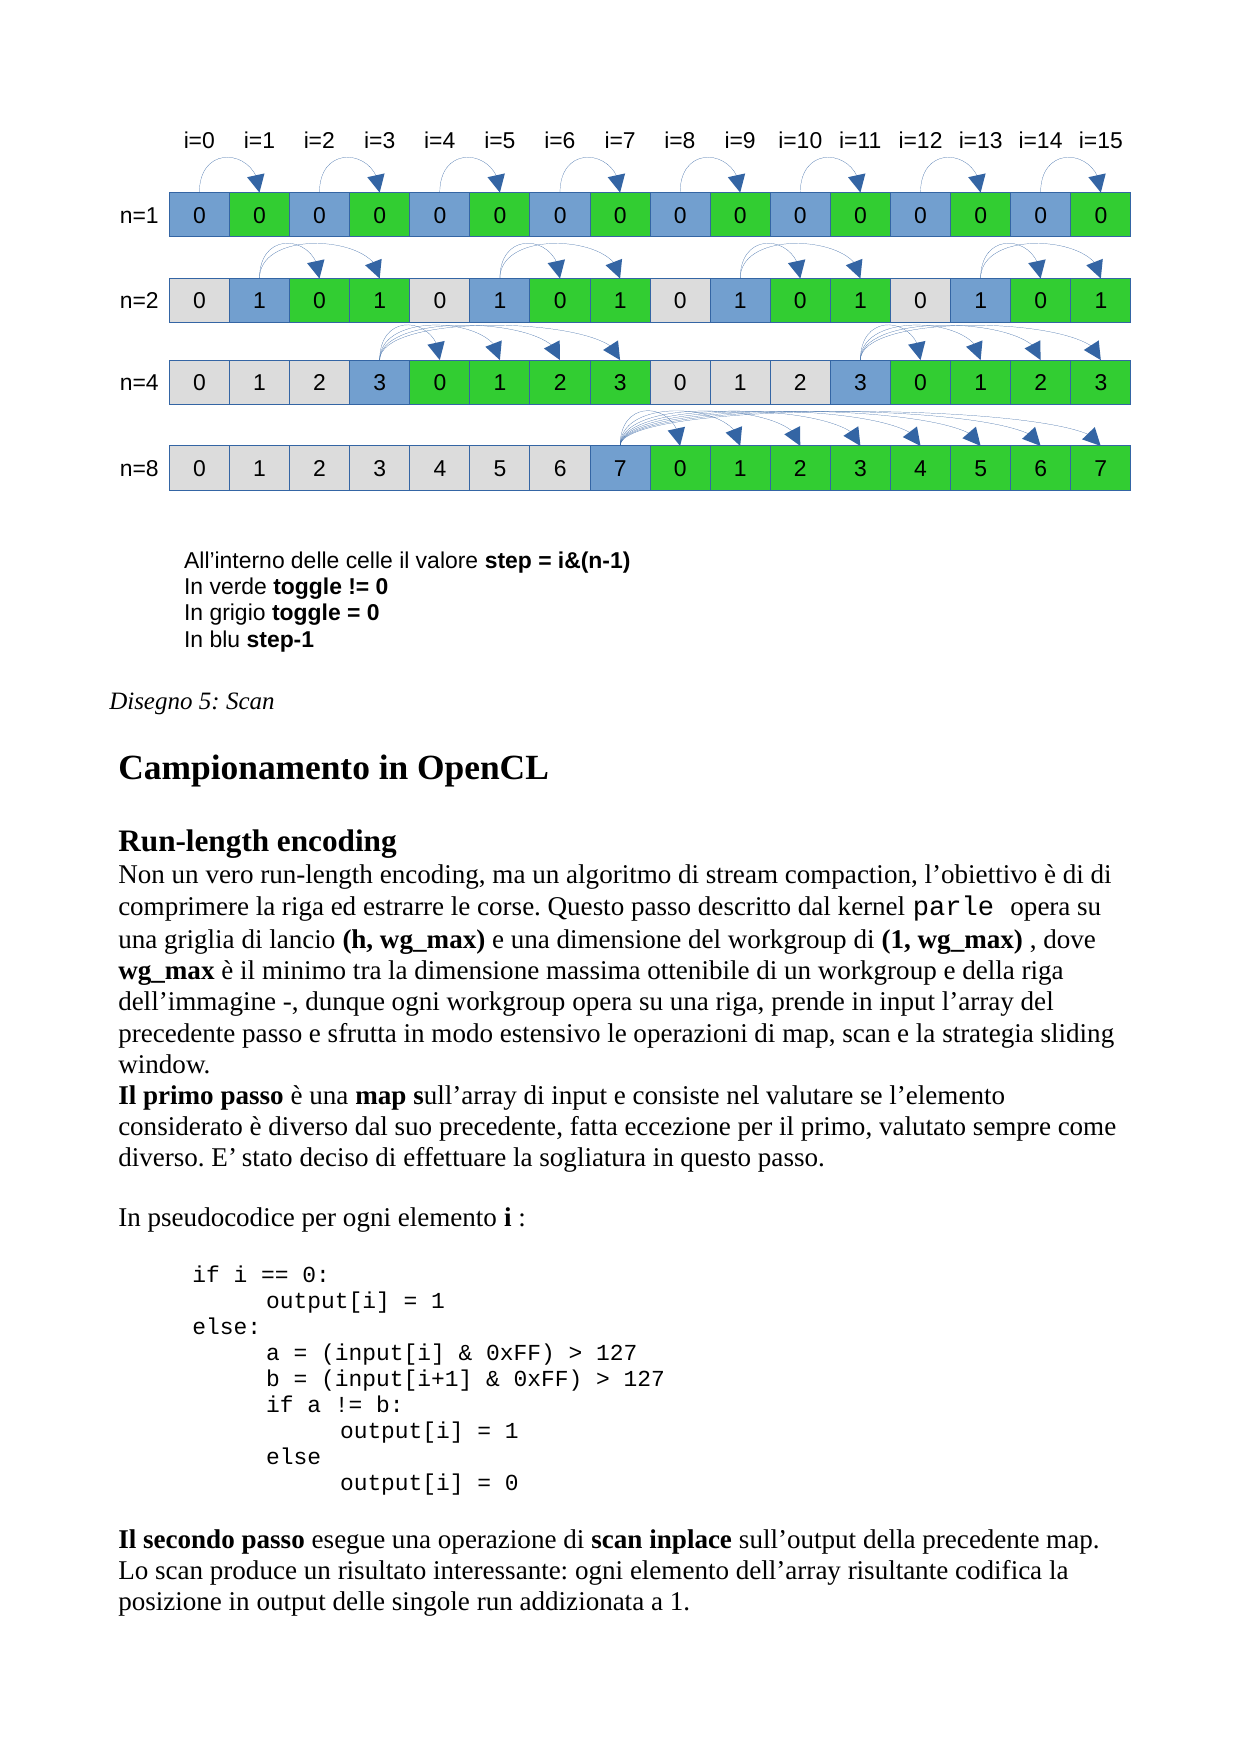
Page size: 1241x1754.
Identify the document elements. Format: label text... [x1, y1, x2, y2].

text output[i] = 0 [192, 1471, 1122, 1497]
text if i == 0: [192, 1263, 1122, 1289]
text else: [192, 1315, 1122, 1341]
text output[i] = 1 [192, 1289, 1122, 1315]
text Campionamento in OpenCL [118, 746, 1122, 787]
text b = (input[i+1] & 0xFF) > 127 [192, 1367, 1122, 1393]
text Il primo passo è una map sull’array di input e consiste nel valutare se l’elemento considerato è diverso dal suo precedente, fatta eccezione per il primo, valutato sempre come diverso. E’ stato deciso di effettuare la sogliatura in questo passo. [118, 1079, 1122, 1172]
text Run-length encoding [118, 823, 1122, 859]
text Non un vero run-length encoding, ma un algoritmo di stream compaction, l’obiettivo è di di comprimere la riga ed estrarre le corse. Questo passo descritto dal kernel parle opera su una griglia di lancio (h, wg_max) e una dimensione del workgroup di (1, wg_max) , dove wg_max è il minimo tra la dimensione massima ottenibile di un workgroup e della riga dell’immagine -, dunque ogni workgroup opera su una riga, prende in input l’array del precedente passo e sfrutta in modo estensivo le operazioni di map, scan e la strategia sliding window. [118, 859, 1122, 1079]
text else [192, 1445, 1122, 1471]
text output[i] = 1 [192, 1419, 1122, 1445]
text Il secondo passo esegue una operazione di scan inplace sull’output della precedente map. Lo scan produce un risultato interessante: ogni elemento dell’array risultante codifica la posizione in output delle singole run addizionata a 1. [118, 1523, 1122, 1616]
text In pseudocodice per ogni elemento i : [118, 1201, 1122, 1232]
text Disegno 5: Scan [109, 131, 1131, 715]
text a = (input[i] & 0xFF) > 127 [192, 1341, 1122, 1367]
text if a != b: [192, 1393, 1122, 1419]
